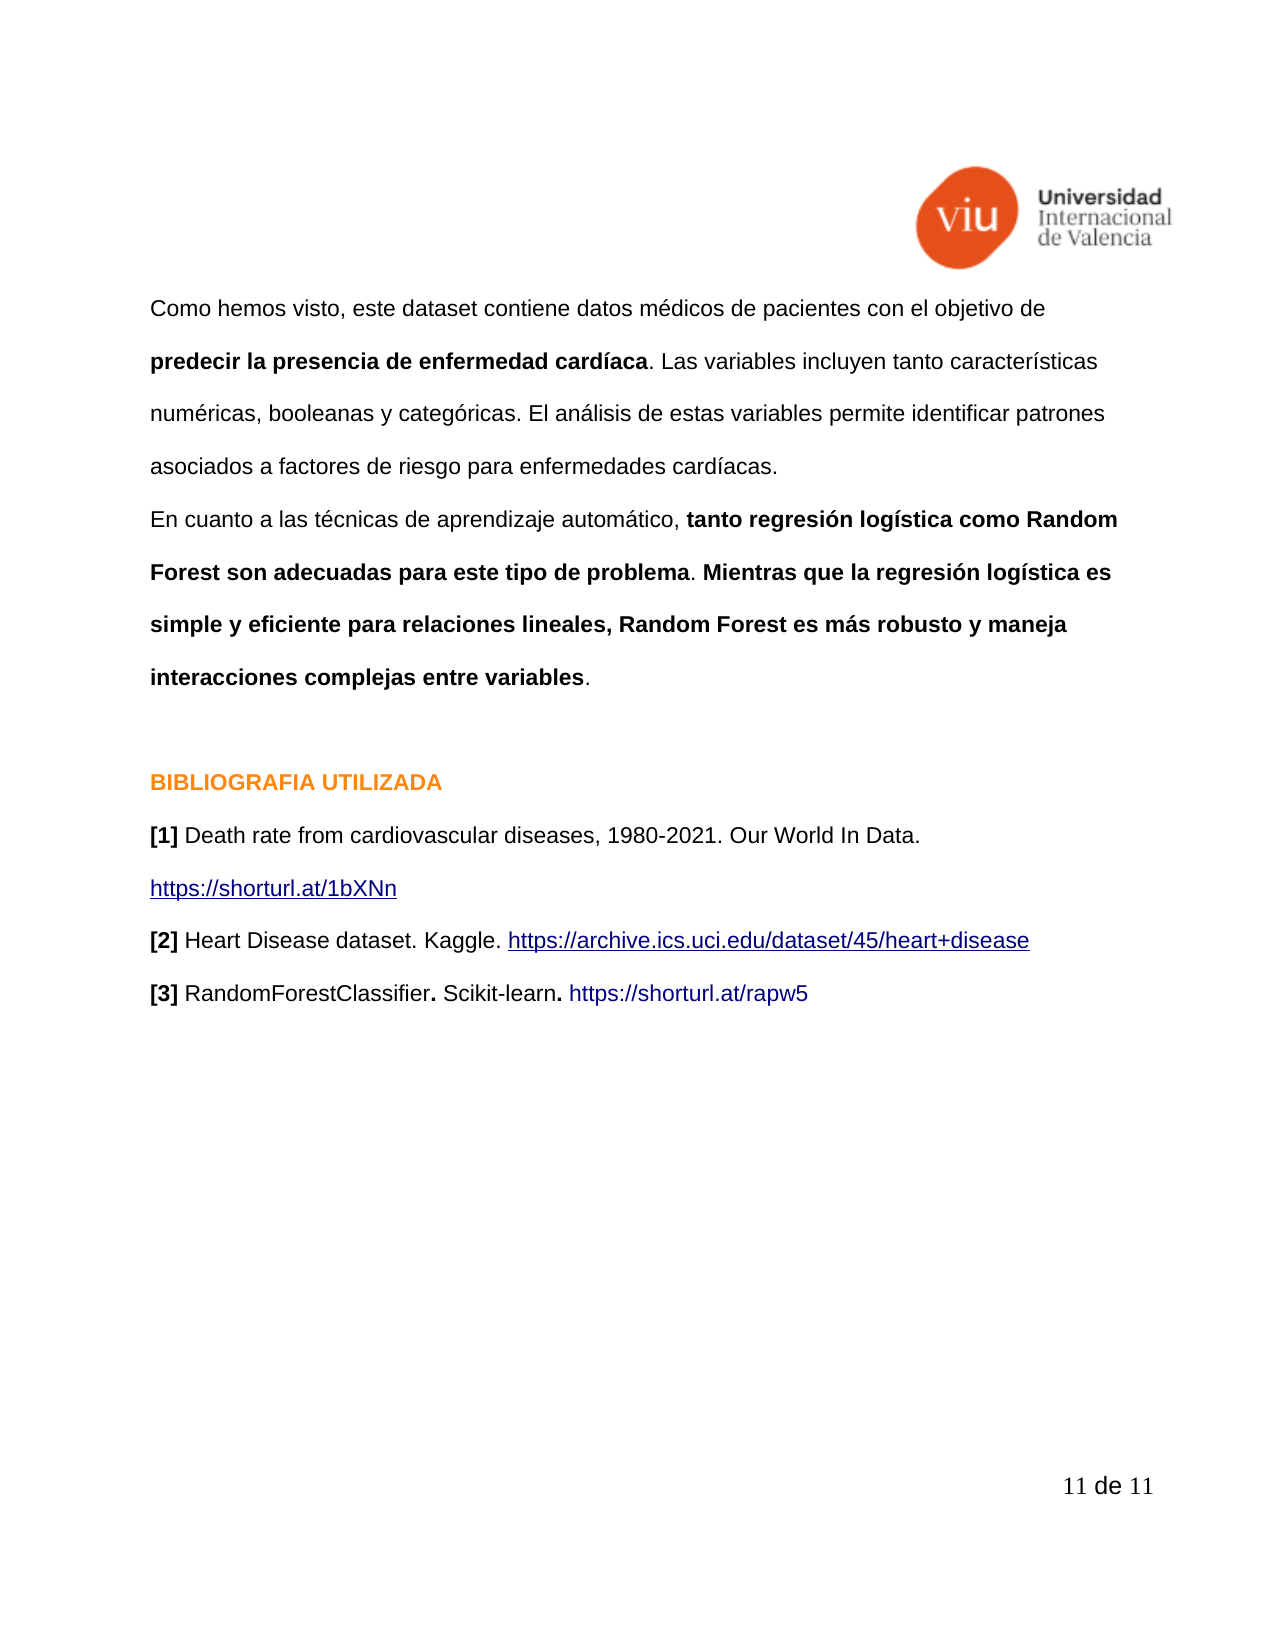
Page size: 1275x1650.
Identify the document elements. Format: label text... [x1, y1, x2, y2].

text Como hemos visto, este dataset contiene datos médicos de pacientes con el objetivo de predecir la presencia de enfermedad cardíaca. Las variables incluyen tanto características numéricas, booleanas y categóricas. El análisis de estas variables permite identificar patrones asociados a factores de riesgo para enfermedades cardíacas. [150, 295, 1125, 479]
text [1] Death rate from cardiovascular diseases, 1980-2021. Our World In Data. https://shorturl.at/1bXNn [2] Heart Disease dataset. Kaggle. https://archive.ics.uci.edu/dataset/45/heart+disease [150, 822, 1125, 954]
text [3] RandomForestClassifier. Scikit-learn. https://shorturl.at/rapw5 [150, 980, 1125, 1007]
picture [913, 162, 1175, 274]
text BIBLIOGRAFIA UTILIZADA [150, 769, 1125, 796]
text En cuanto a las técnicas de aprendizaje automático, tanto regresión logística como Random Forest son adecuadas para este tipo de problema. Mientras que la regresión logística es simple y eficiente para relaciones lineales, Random Forest es más robusto y maneja interacciones complejas entre variables. [150, 506, 1125, 690]
